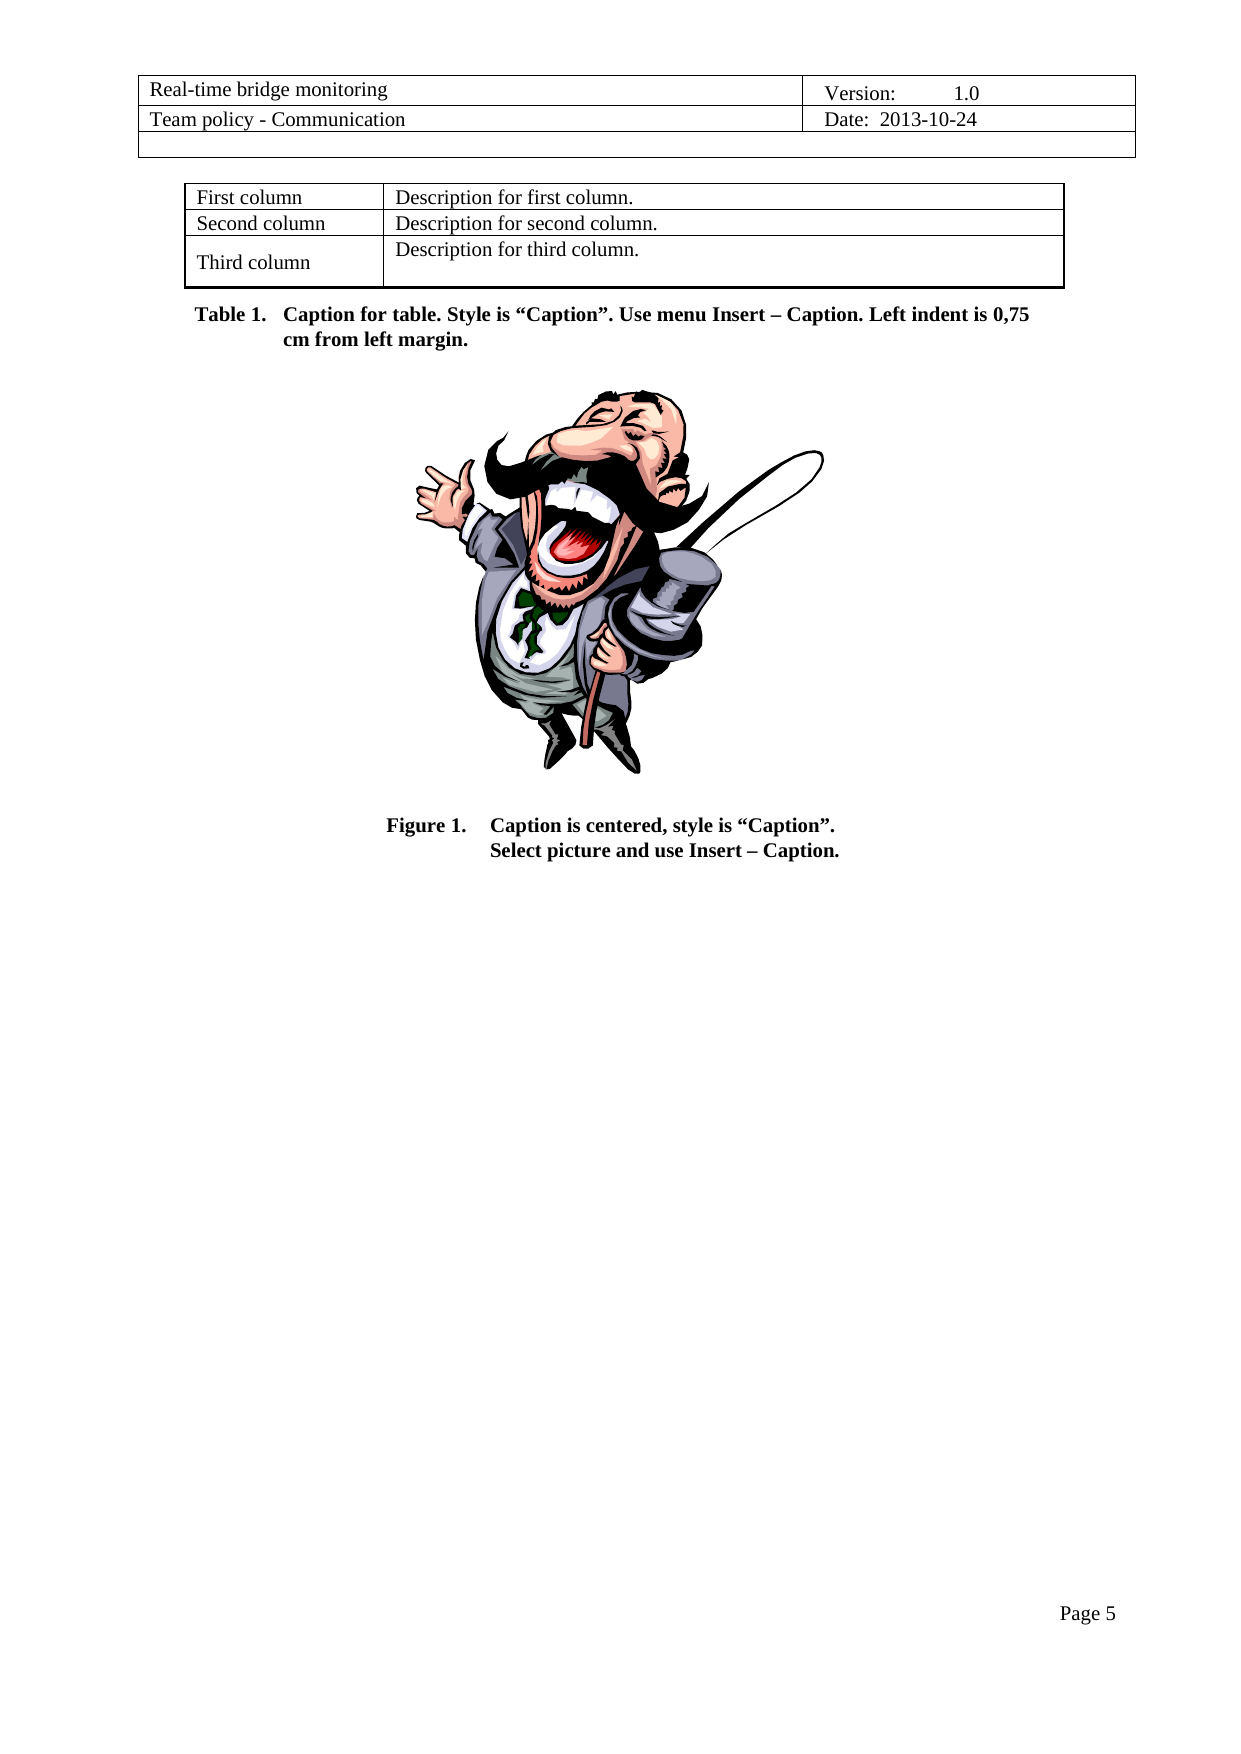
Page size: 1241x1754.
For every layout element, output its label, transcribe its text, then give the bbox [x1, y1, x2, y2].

text Table 1. Caption for table. Style is “Caption”. Use menu Insert – Caption. Left indent is 0,75 cm from left margin. [194, 301, 1031, 351]
text Figure 1. Caption is centered, style is “Caption”. Select picture and use Insert – Caption. [386, 812, 853, 862]
table_cell Second column [186, 210, 383, 235]
table_cell Description for third column. [384, 236, 1063, 286]
table_cell Description for first column. [384, 184, 1063, 209]
table_cell Third column [186, 236, 383, 286]
table_cell First column [186, 184, 383, 209]
table_cell Description for second column. [384, 210, 1063, 235]
